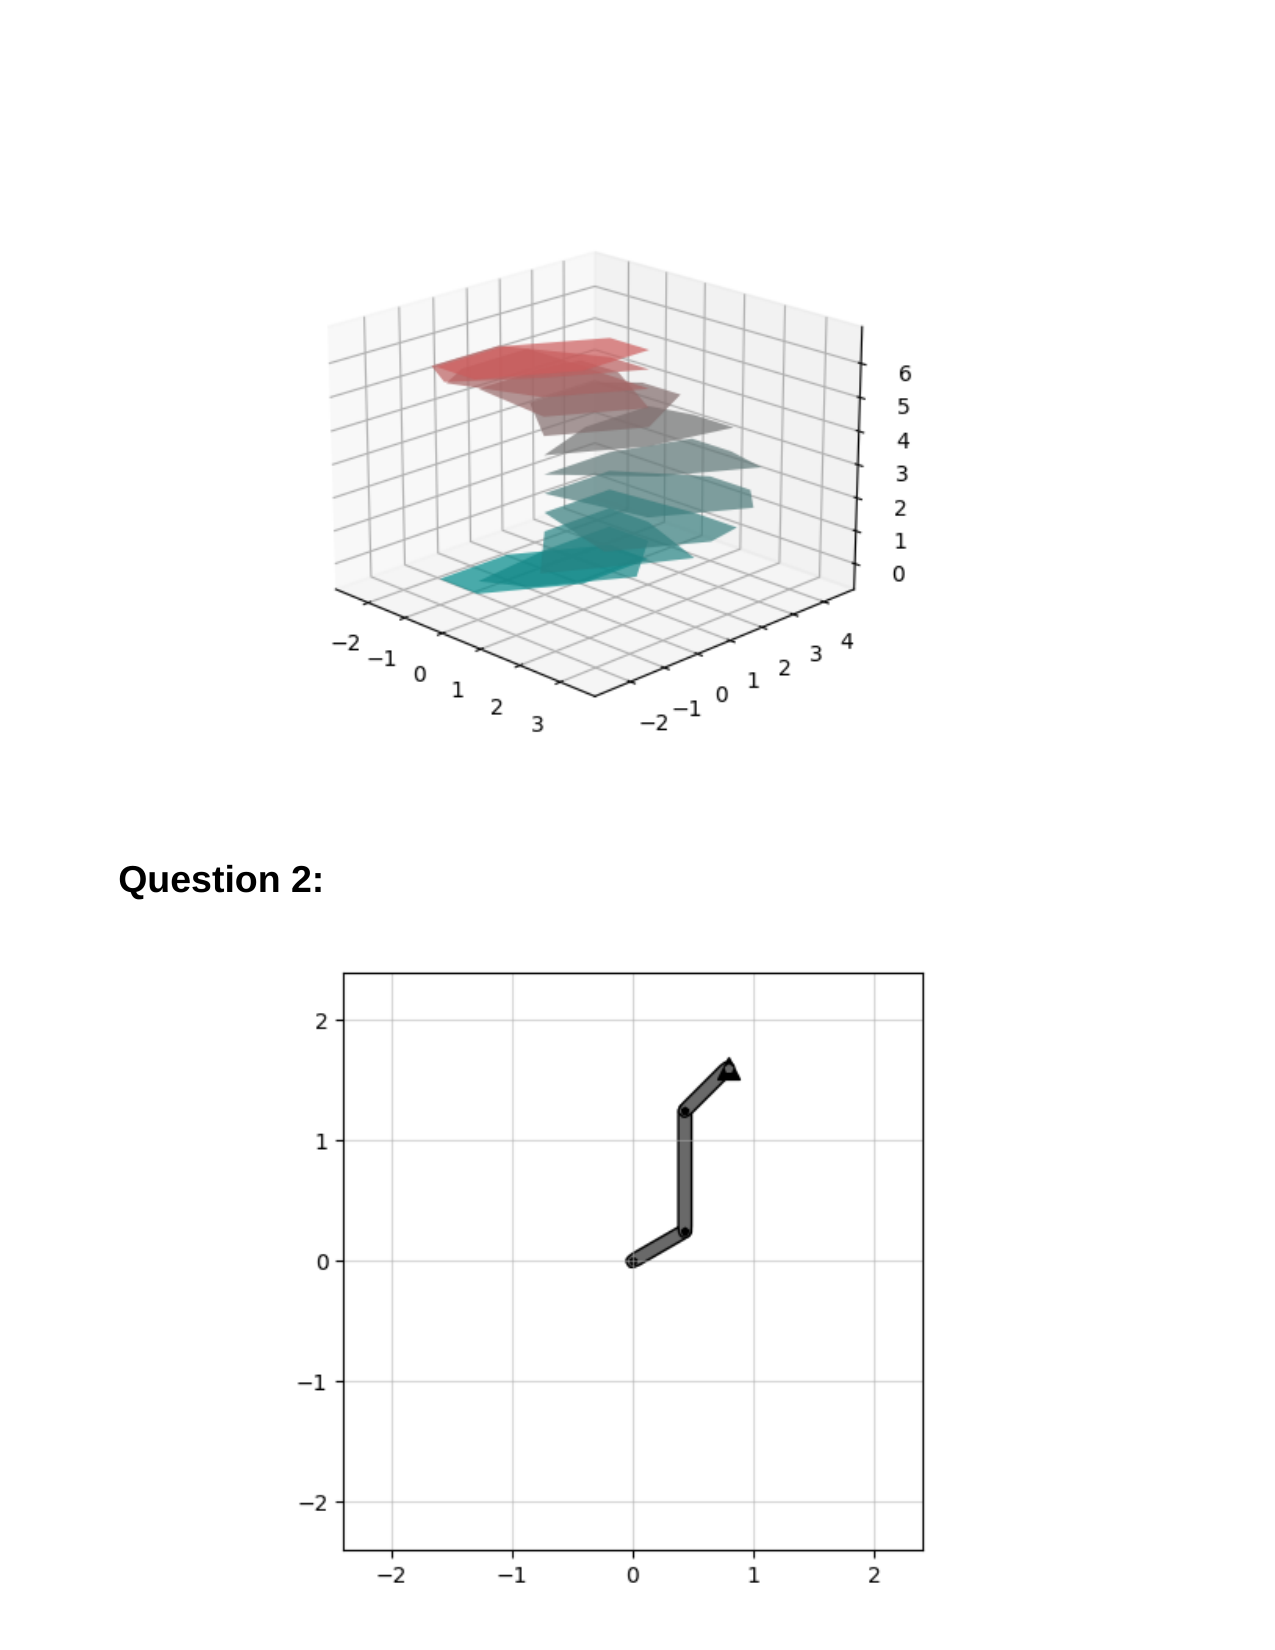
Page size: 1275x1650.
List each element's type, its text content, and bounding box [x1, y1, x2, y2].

picture [251, 145, 966, 790]
subtitle Question 2: [118, 857, 1157, 900]
picture [265, 926, 976, 1608]
